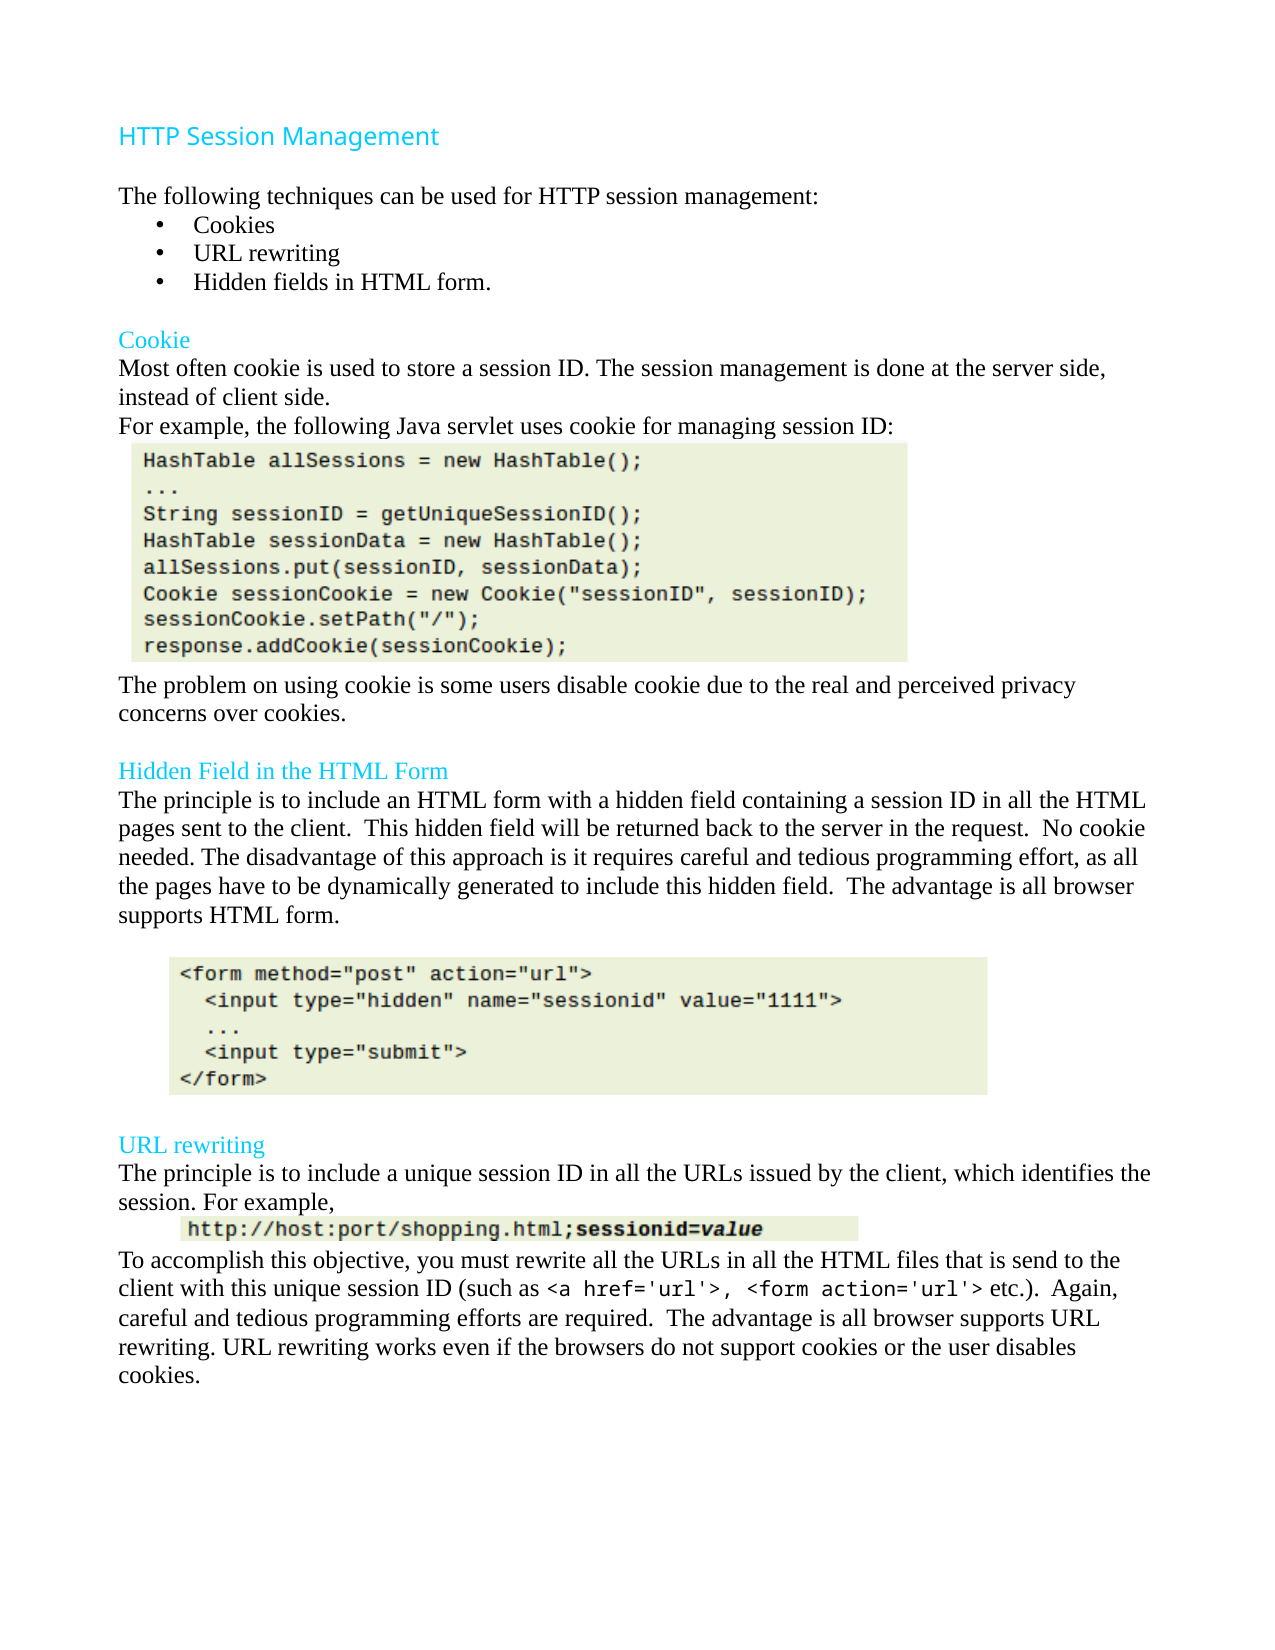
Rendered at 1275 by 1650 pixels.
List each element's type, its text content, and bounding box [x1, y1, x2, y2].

text For example, the following Java servlet uses cookie for managing session ID: [118, 411, 1157, 440]
picture [169, 957, 988, 1095]
text URL rewriting [118, 1130, 1157, 1158]
picture [180, 1216, 859, 1241]
text Hidden Field in the HTML Form [118, 756, 1157, 785]
text The following techniques can be used for HTTP session management: [118, 181, 1157, 210]
list URL rewriting [156, 238, 1157, 267]
text Cookie [118, 325, 1157, 353]
text HTTP Session Management [118, 118, 1157, 152]
text The principle is to include a unique session ID in all the URLs issued by the client, which identifies the session. For example, [118, 1158, 1157, 1216]
picture [131, 439, 908, 662]
picture [130, 1137, 135, 1148]
list Cookies [156, 210, 1157, 238]
list Hidden fields in HTML form. [156, 267, 1157, 296]
text The principle is to include an HTML form with a hidden field containing a session ID in all the HTML pages sent to the client. This hidden field will be returned back to the server in the request. No cookie needed. The disadvantage of this approach is it requires careful and tedious programming effort, as all the pages have to be dynamically generated to include this hidden field. The advantage is all browser supports HTML form. [118, 785, 1157, 928]
text The problem on using cookie is some users disable cookie due to the real and perceived privacy concerns over cookies. [118, 670, 1157, 727]
text Most often cookie is used to store a session ID. The session management is done at the server side, instead of client side. [118, 353, 1157, 411]
text To accomplish this objective, you must rewrite all the URLs in all the HTML files that is send to the client with this unique session ID (such as <a href='url'>, <form action='url'> etc.). Again, careful and tedious programming efforts are required. The advantage is all browser supports URL rewriting. URL rewriting works even if the browsers do not support cookies or the user disables cookies. [118, 1245, 1157, 1389]
